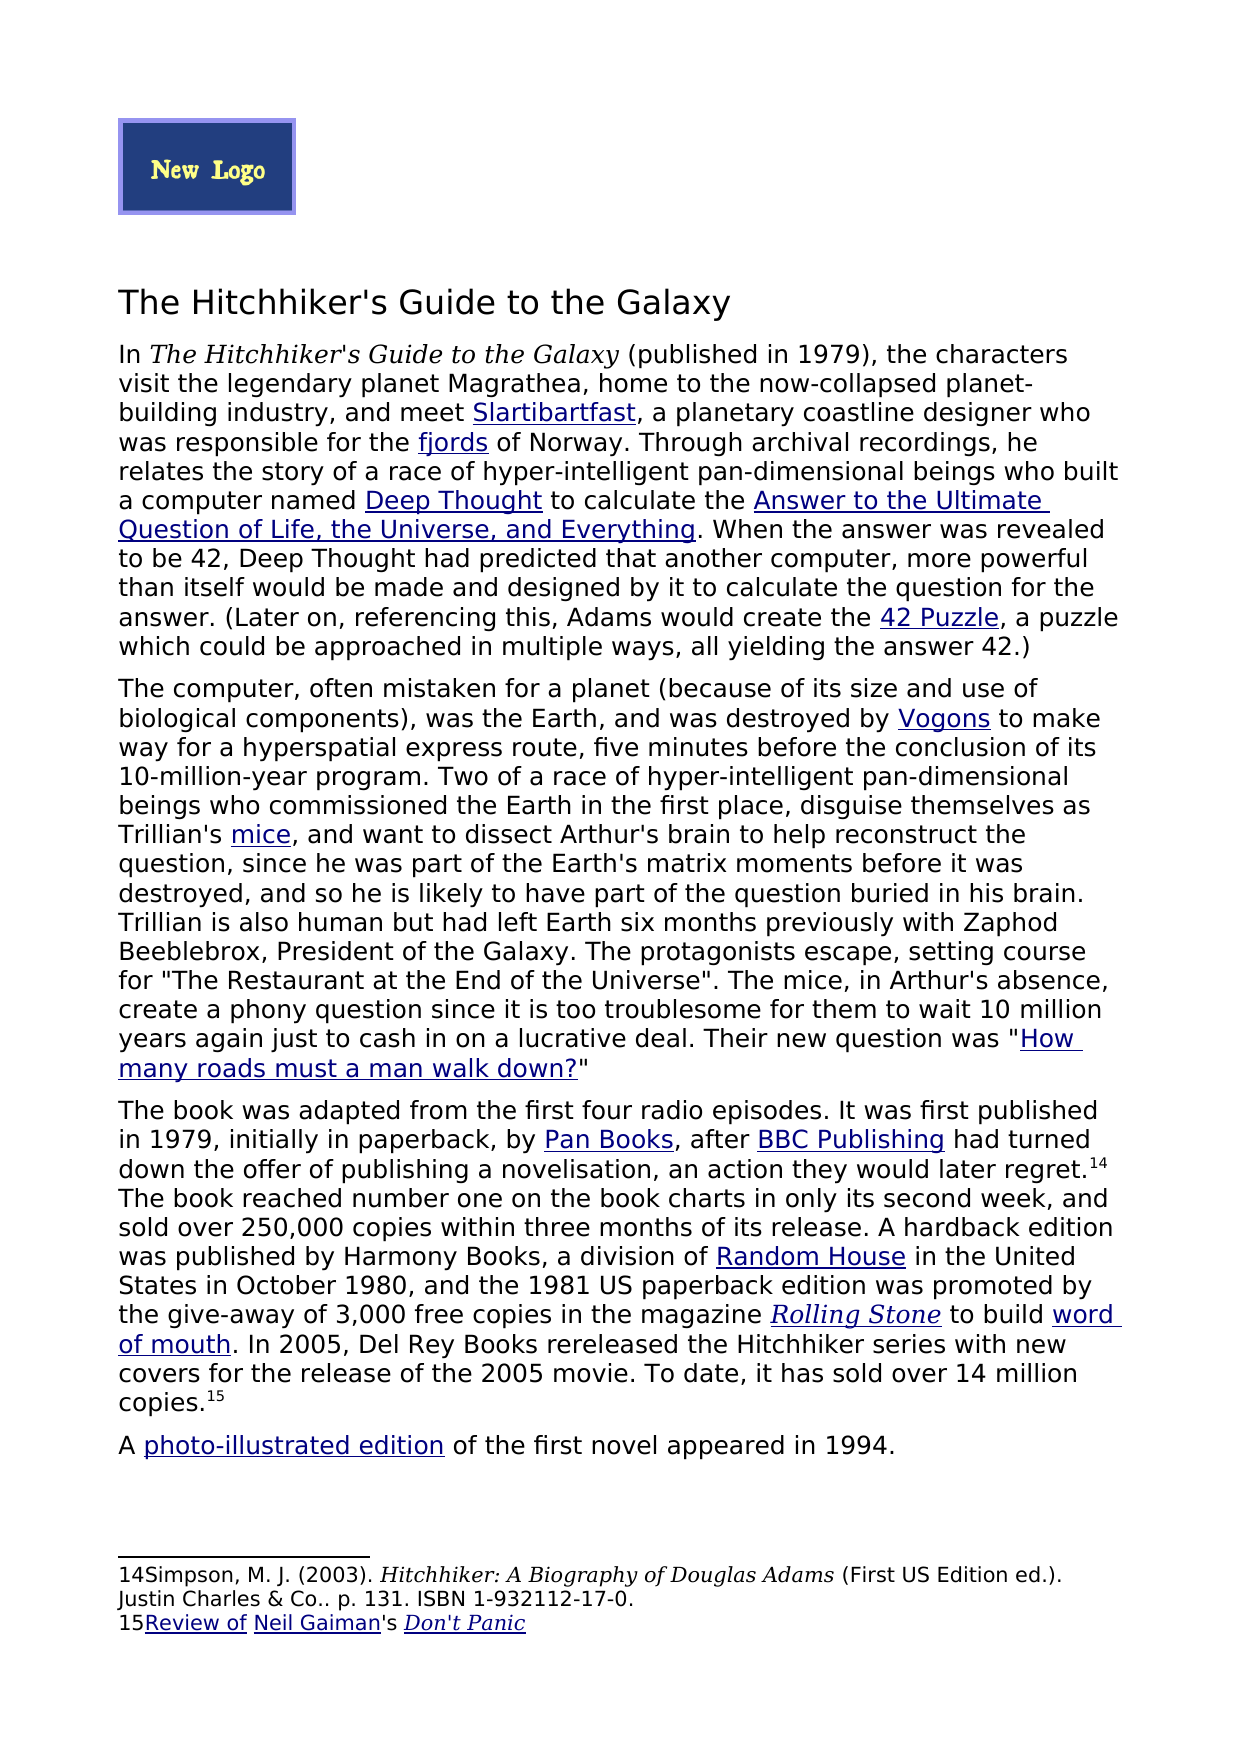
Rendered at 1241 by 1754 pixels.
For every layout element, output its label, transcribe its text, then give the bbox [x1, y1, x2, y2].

text Review of Neil Gaiman's Don't Panic [118, 1611, 1122, 1636]
subtitle The Hitchhiker's Guide to the Galaxy [118, 283, 1122, 322]
picture [118, 118, 296, 215]
text Simpson, M. J. (2003). Hitchhiker: A Biography of Douglas Adams (First US Edition ed.). Justin Charles & Co.. p. 131. ISBN 1-932112-17-0. [118, 1563, 1122, 1611]
text The book was adapted from the first four radio episodes. It was first published in 1979, initially in paperback, by Pan Books, after BBC Publishing had turned down the offer of publishing a novelisation, an action they would later regret. The book reached number one on the book charts in only its second week, and sold over 250,000 copies within three months of its release. A hardback edition was published by Harmony Books, a division of Random House in the United States in October 1980, and the 1981 US paperback edition was promoted by the give-away of 3,000 free copies in the magazine Rolling Stone to build word of mouth. In 2005, Del Rey Books rereleased the Hitchhiker series with new covers for the release of the 2005 movie. To date, it has sold over 14 million copies. [118, 1097, 1122, 1417]
text The computer, often mistaken for a planet (because of its size and use of biological components), was the Earth, and was destroyed by Vogons to make way for a hyperspatial express route, five minutes before the conclusion of its 10-million-year program. Two of a race of hyper-intelligent pan-dimensional beings who commissioned the Earth in the first place, disguise themselves as Trillian's mice, and want to dissect Arthur's brain to help reconstruct the question, since he was part of the Earth's matrix moments before it was destroyed, and so he is likely to have part of the question buried in his brain. Trillian is also human but had left Earth six months previously with Zaphod Beeblebrox, President of the Galaxy. The protagonists escape, setting course for "The Restaurant at the End of the Universe". The mice, in Arthur's absence, create a phony question since it is too troublesome for them to wait 10 million years again just to cash in on a lucrative deal. Their new question was "How many roads must a man walk down?" [118, 675, 1122, 1083]
text In The Hitchhiker's Guide to the Galaxy (published in 1979), the characters visit the legendary planet Magrathea, home to the now-collapsed planet-building industry, and meet Slartibartfast, a planetary coastline designer who was responsible for the fjords of Norway. Through archival recordings, he relates the story of a race of hyper-intelligent pan-dimensional beings who built a computer named Deep Thought to calculate the Answer to the Ultimate Question of Life, the Universe, and Everything. When the answer was revealed to be 42, Deep Thought had predicted that another computer, more powerful than itself would be made and designed by it to calculate the question for the answer. (Later on, referencing this, Adams would create the 42 Puzzle, a puzzle which could be approached in multiple ways, all yielding the answer 42.) [118, 340, 1122, 661]
text A photo-illustrated edition of the first novel appeared in 1994. [118, 1431, 1122, 1460]
